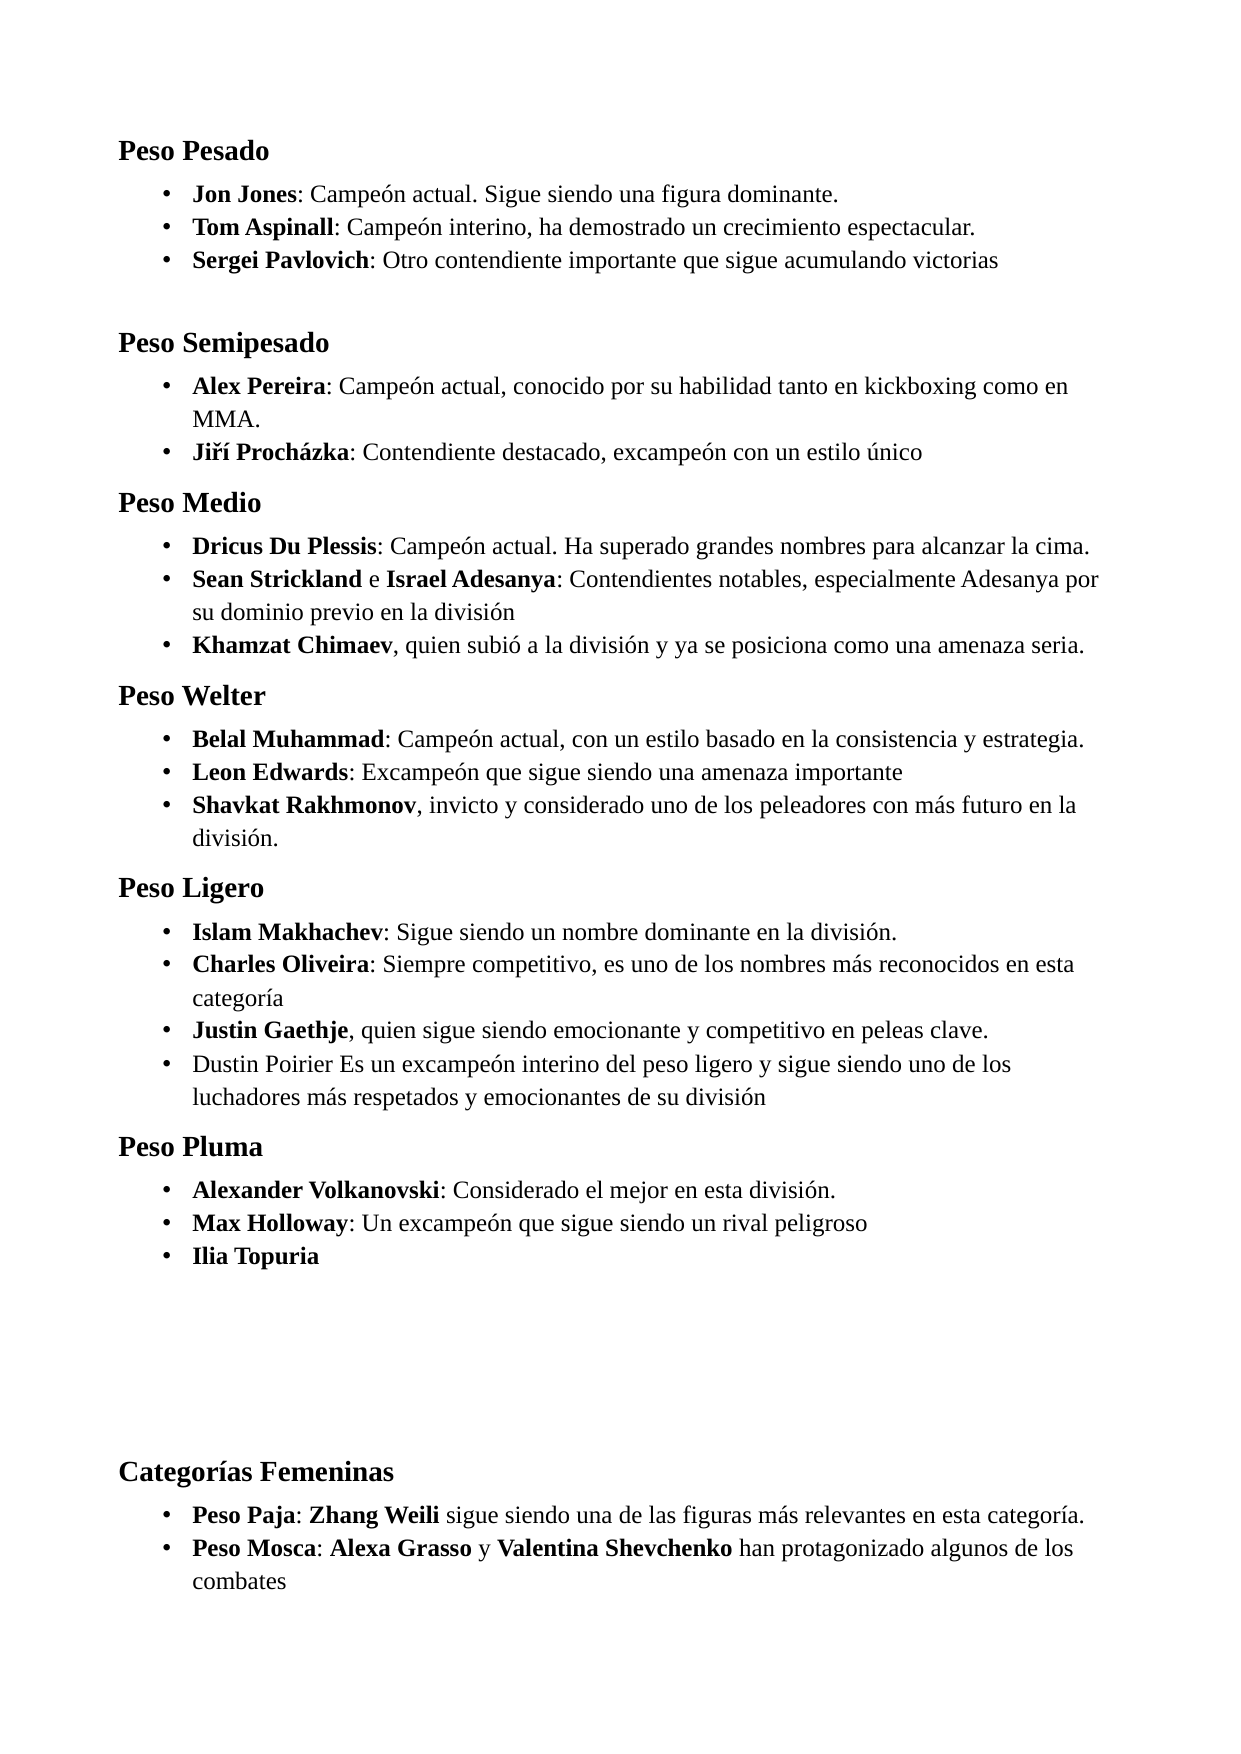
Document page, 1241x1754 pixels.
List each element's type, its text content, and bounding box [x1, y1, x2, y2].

list Leon Edwards: Excampeón que sigue siendo una amenaza importante [162, 757, 1122, 786]
list Ilia Topuria [162, 1241, 1122, 1270]
subtitle Peso Medio [118, 485, 1122, 519]
list Justin Gaethje, quien sigue siendo emocionante y competitivo en peleas clave. [162, 1016, 1122, 1044]
list Dustin Poirier Es un excampeón interino del peso ligero y sigue siendo uno de los luchadores más respetados y emocionantes de su división [162, 1049, 1122, 1110]
subtitle Peso Welter [118, 678, 1122, 711]
list Sean Strickland e Israel Adesanya: Contendientes notables, especialmente Adesanya por su dominio previo en la división [162, 564, 1122, 626]
list Max Holloway: Un excampeón que sigue siendo un rival peligroso​ [162, 1208, 1122, 1237]
list Charles Oliveira: Siempre competitivo, es uno de los nombres más reconocidos en esta categoría​ [162, 949, 1122, 1011]
list Alex Pereira: Campeón actual, conocido por su habilidad tanto en kickboxing como en MMA. [162, 371, 1122, 433]
list Peso Mosca: Alexa Grasso y Valentina Shevchenko han protagonizado algunos de los combates [162, 1533, 1122, 1595]
list Jon Jones: Campeón actual. Sigue siendo una figura dominante. [162, 179, 1122, 207]
list Alexander Volkanovski: Considerado el mejor en esta división. [162, 1175, 1122, 1204]
list Sergei Pavlovich: Otro contendiente importante que sigue acumulando victorias​ [162, 245, 1122, 273]
subtitle Peso Ligero [118, 871, 1122, 904]
subtitle Peso Semipesado [118, 325, 1122, 359]
list Jiří Procházka: Contendiente destacado, excampeón con un estilo único​ [162, 437, 1122, 466]
list Peso Paja: Zhang Weili sigue siendo una de las figuras más relevantes en esta categoría. [162, 1500, 1122, 1529]
subtitle Categorías Femeninas [118, 1454, 1122, 1488]
list Khamzat Chimaev, quien subió a la división y ya se posiciona como una amenaza seria. [162, 630, 1122, 659]
list Shavkat Rakhmonov, invicto y considerado uno de los peleadores con más futuro en la división. [162, 790, 1122, 852]
subtitle Peso Pluma [118, 1129, 1122, 1163]
list Tom Aspinall: Campeón interino, ha demostrado un crecimiento espectacular. [162, 212, 1122, 241]
list Dricus Du Plessis: Campeón actual. Ha superado grandes nombres para alcanzar la cima. [162, 531, 1122, 560]
list Islam Makhachev: Sigue siendo un nombre dominante en la división. [162, 917, 1122, 945]
subtitle Peso Pesado [118, 133, 1122, 166]
list Belal Muhammad: Campeón actual, con un estilo basado en la consistencia y estrategia. [162, 724, 1122, 753]
